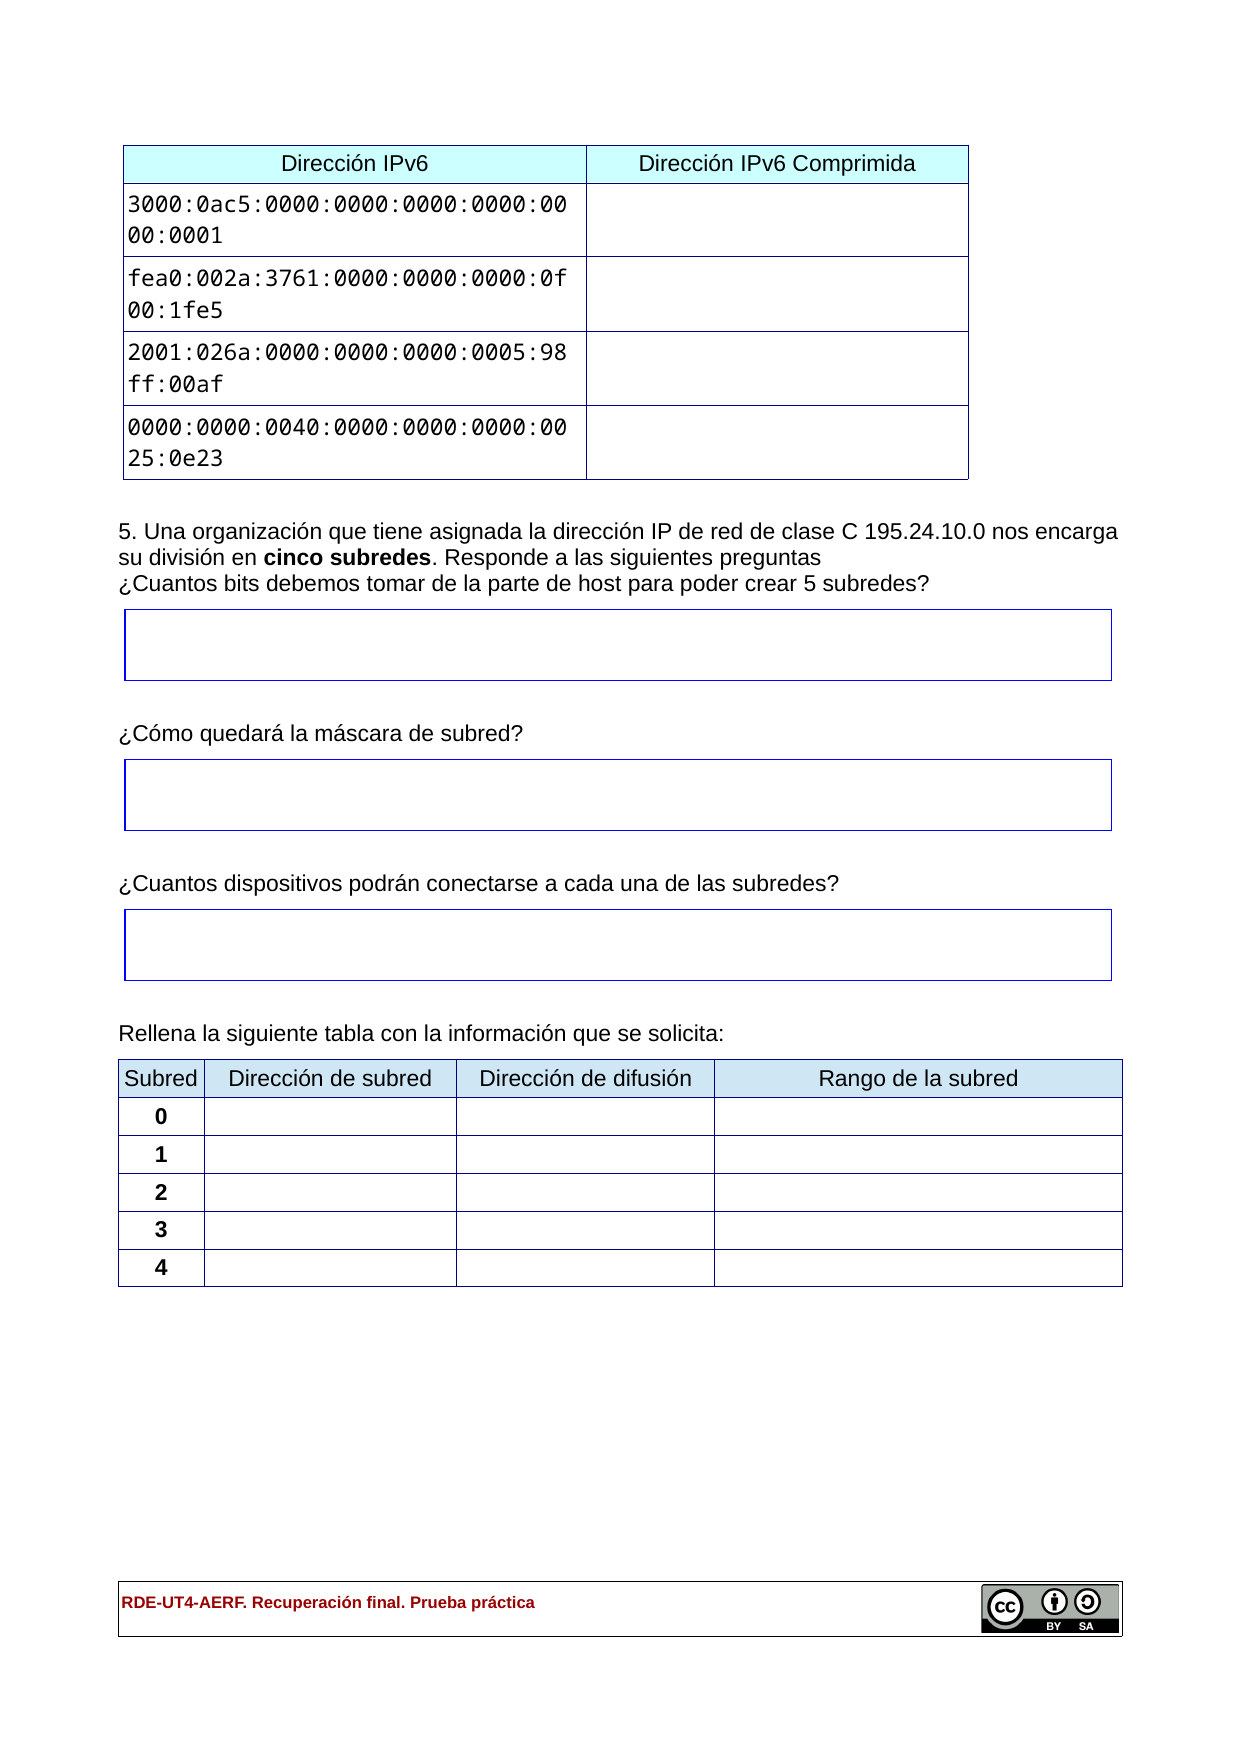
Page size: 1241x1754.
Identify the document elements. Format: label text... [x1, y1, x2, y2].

text ¿Cuantos bits debemos tomar de la parte de host para poder crear 5 subredes? [118, 570, 1122, 597]
table_cell [587, 257, 968, 331]
table_cell [205, 1098, 456, 1135]
table_cell [457, 1250, 714, 1286]
table_cell [587, 184, 968, 256]
table_cell [587, 406, 968, 479]
table_cell [457, 1212, 714, 1248]
text ¿Cómo quedará la máscara de subred? [118, 720, 1122, 747]
table_cell [205, 1136, 456, 1173]
table_cell [715, 1250, 1122, 1286]
table_cell [457, 1098, 714, 1135]
table_header [126, 760, 1111, 830]
table_cell 0000:0000:0040:0000:0000:0000:0025:0e23 [124, 406, 586, 479]
table_header Dirección de subred [205, 1060, 456, 1097]
table_cell [205, 1212, 456, 1248]
table_cell [205, 1250, 456, 1286]
table_cell [715, 1098, 1122, 1135]
table_cell 4 [119, 1250, 204, 1286]
table_cell 1 [119, 1136, 204, 1173]
table_header [126, 610, 1111, 680]
table_cell [205, 1174, 456, 1211]
table_header Dirección de difusión [457, 1060, 714, 1097]
table_header Dirección IPv6 Comprimida [587, 146, 968, 182]
text Rellena la siguiente tabla con la información que se solicita: [118, 1020, 1122, 1046]
table_cell fea0:002a:3761:0000:0000:0000:0f00:1fe5 [124, 257, 586, 331]
table_cell [715, 1174, 1122, 1211]
table_cell 0 [119, 1098, 204, 1135]
table_cell 3 [119, 1212, 204, 1248]
picture [981, 1584, 1119, 1633]
table_cell 2001:026a:0000:0000:0000:0005:98ff:00af [124, 332, 586, 404]
table_header [126, 910, 1111, 980]
table_cell 3000:0ac5:0000:0000:0000:0000:0000:0001 [124, 184, 586, 256]
table_cell [715, 1136, 1122, 1173]
text ¿Cuantos dispositivos podrán conectarse a cada una de las subredes? [118, 870, 1122, 896]
table_header Dirección IPv6 [124, 146, 586, 182]
table_cell [457, 1174, 714, 1211]
text 5. Una organización que tiene asignada la dirección IP de red de clase C 195.24.10.0 nos encarga su división en cinco subredes. Responde a las siguientes preguntas [118, 518, 1122, 570]
table_cell [457, 1136, 714, 1173]
table_header Rango de la subred [715, 1060, 1122, 1097]
table_cell [715, 1212, 1122, 1248]
table_cell [587, 332, 968, 404]
table_header Subred [119, 1060, 204, 1097]
table_cell 2 [119, 1174, 204, 1211]
